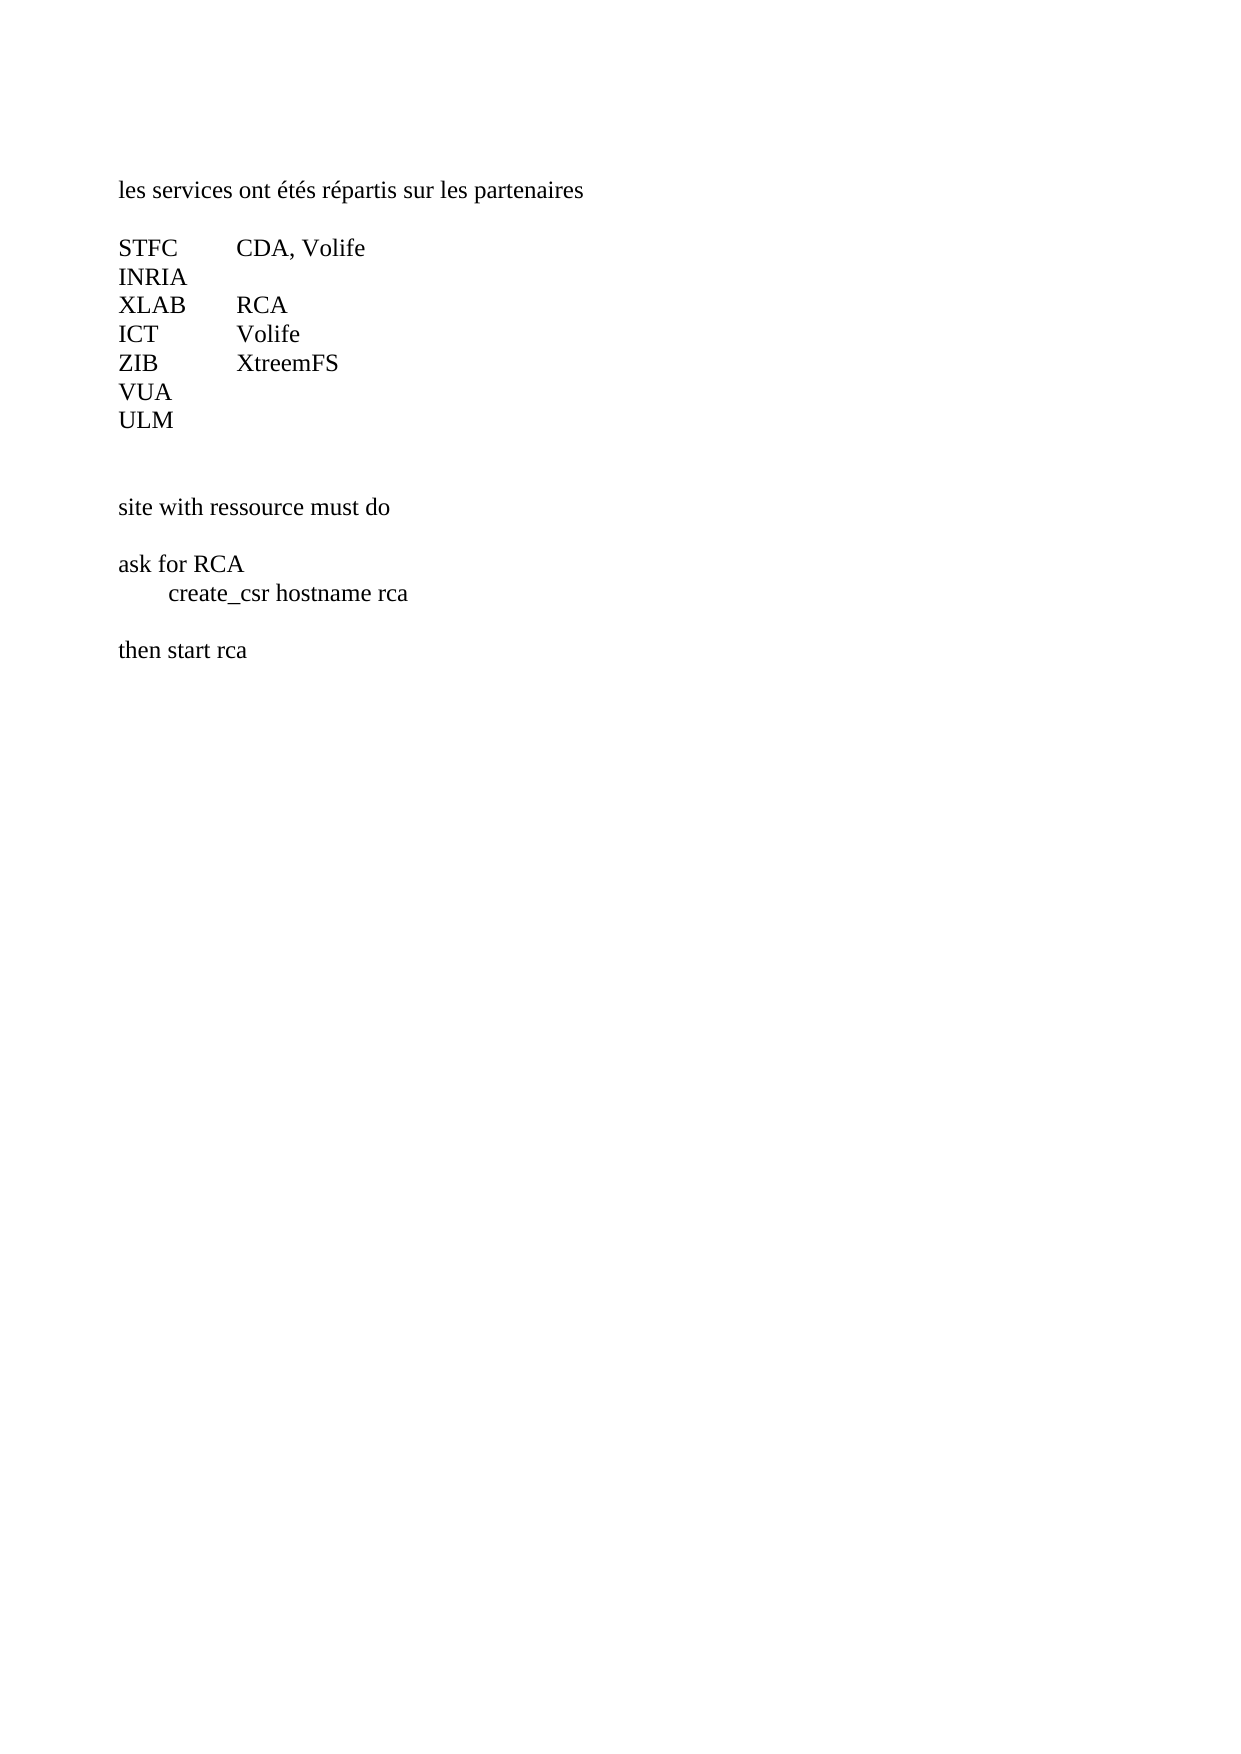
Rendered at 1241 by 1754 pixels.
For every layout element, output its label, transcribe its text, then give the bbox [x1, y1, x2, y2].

text XLAB RCA [118, 291, 1122, 319]
text ICT Volife [118, 319, 1122, 348]
text INRIA [118, 262, 1122, 291]
text VUA [118, 377, 1122, 406]
text STFC CDA, Volife [118, 233, 1122, 262]
text les services ont étés répartis sur les partenaires [118, 176, 1122, 204]
text ask for RCA [118, 549, 1122, 578]
text create_csr hostname rca [118, 578, 1122, 607]
text site with ressource must do [118, 492, 1122, 521]
text then start rca [118, 636, 1122, 664]
text ZIB XtreemFS [118, 348, 1122, 377]
text ULM [118, 406, 1122, 434]
